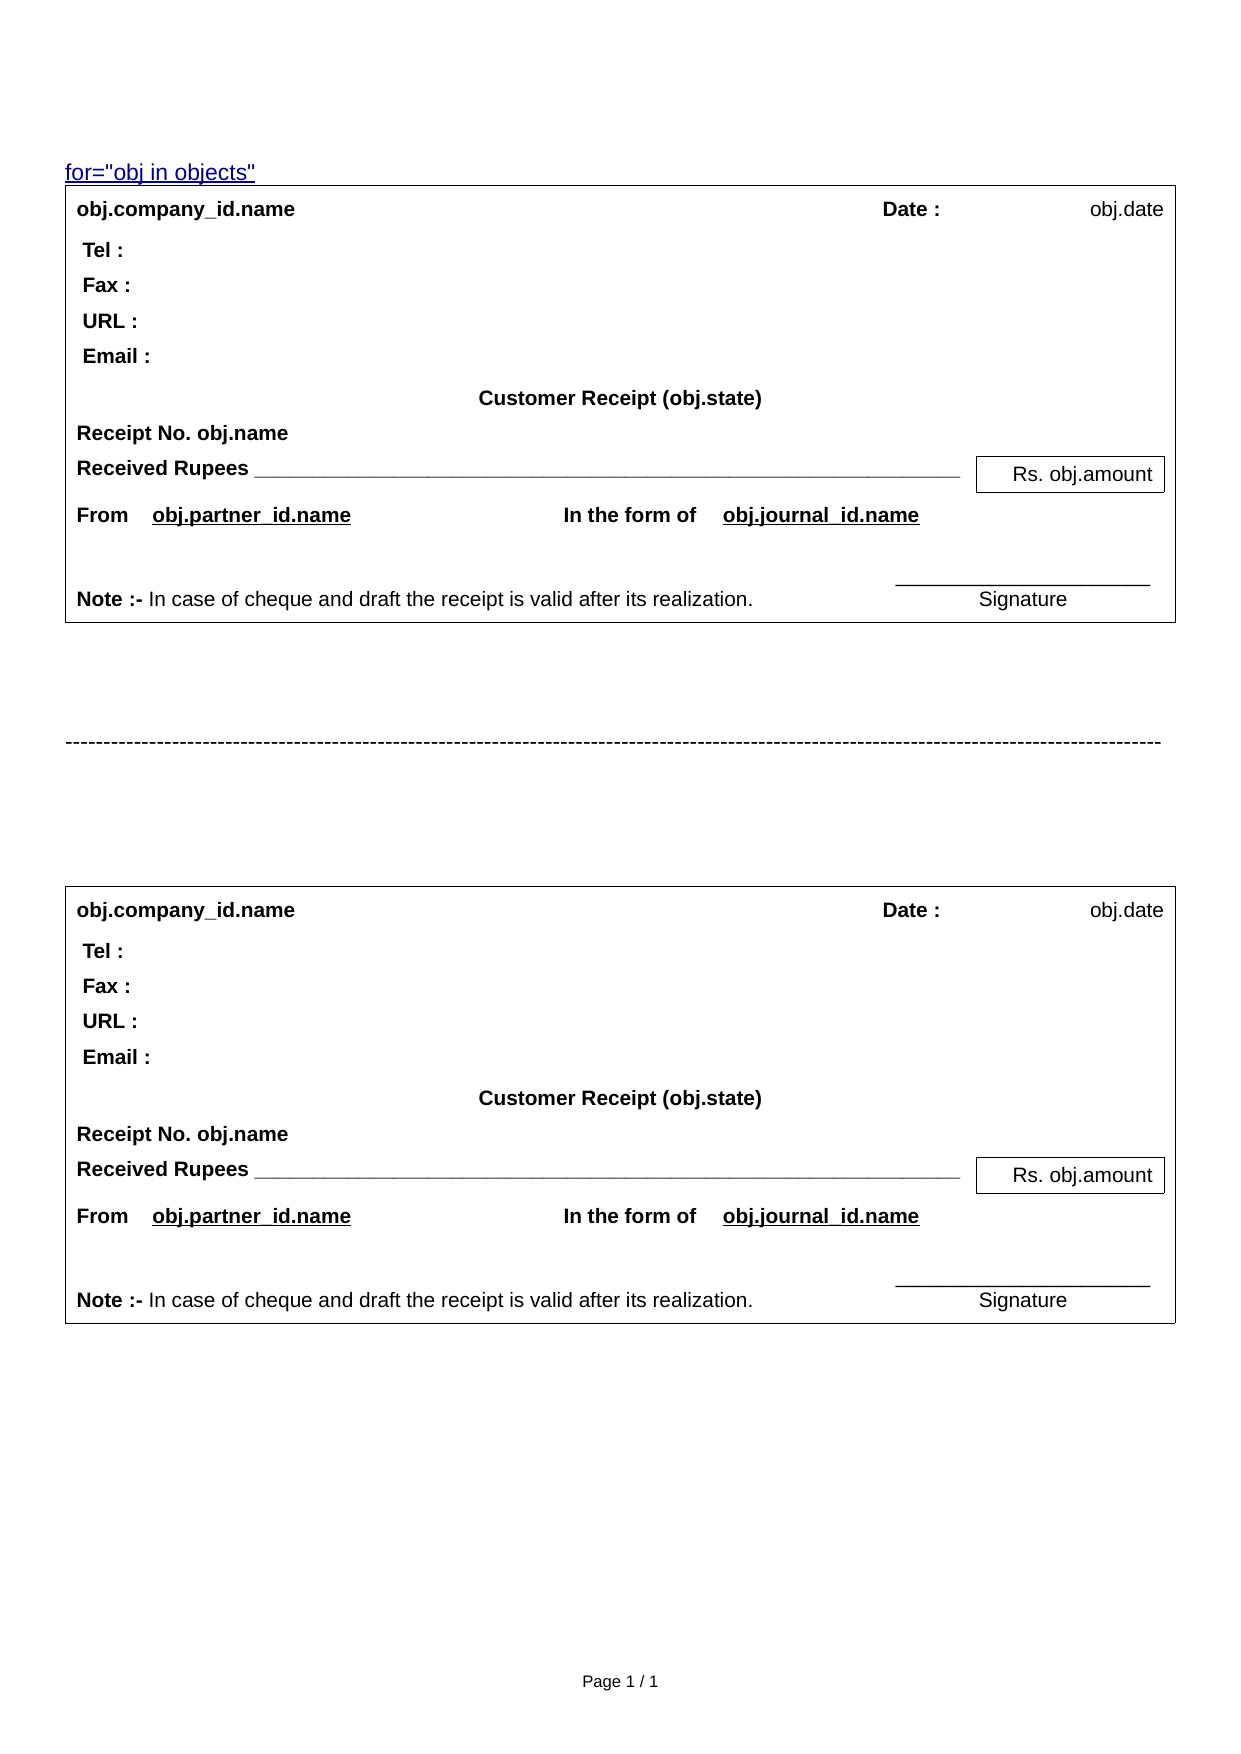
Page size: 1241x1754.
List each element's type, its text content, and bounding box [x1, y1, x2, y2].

table_cell [170, 968, 621, 1004]
table_cell URL : [76, 1004, 170, 1039]
table_cell Email : [76, 338, 170, 374]
table_cell In the form of [558, 1198, 717, 1234]
table_cell [71, 226, 877, 379]
table_cell [970, 1151, 1169, 1198]
table_cell obj.journal_id.name [717, 498, 1169, 533]
table_header Rs. obj.amount [977, 457, 1164, 492]
table_cell obj.journal_id.name [717, 1198, 1169, 1234]
table_cell URL : [76, 303, 170, 338]
table_header Rs. obj.amount [977, 1158, 1164, 1192]
table_cell Received Rupees _____________________________________________________________ [71, 1151, 970, 1198]
table_cell [877, 927, 970, 1080]
table_header Tel : [76, 933, 170, 968]
table_cell Customer Receipt (obj.state) [71, 1080, 1169, 1116]
table_cell ______________________ Signature [877, 533, 1169, 616]
table_header obj.date [970, 191, 1169, 226]
table_cell [170, 303, 621, 338]
table_header [66, 887, 1175, 1323]
table_header obj.company_id.name [71, 892, 877, 927]
table_cell In the form of [558, 498, 717, 533]
table_cell [71, 927, 877, 1080]
table_cell Receipt No. obj.name [71, 1116, 1169, 1151]
table_cell [170, 1039, 621, 1074]
table_cell [170, 268, 621, 303]
text ------------------------------------------------------------------------------------------------------------------------------------------------ [65, 728, 1175, 754]
table_cell Receipt No. obj.name [71, 415, 1169, 450]
table_cell Customer Receipt (obj.state) [71, 380, 1169, 415]
text for="obj in objects" [65, 159, 1175, 185]
table_header obj.date [970, 892, 1169, 927]
table_cell [970, 450, 1169, 498]
table_cell [170, 338, 621, 374]
table_cell [877, 226, 970, 379]
table_header [66, 186, 1175, 622]
table_cell From [71, 498, 146, 533]
table_cell Note :- In case of cheque and draft the receipt is valid after its realization. [71, 533, 877, 616]
table_cell Email : [76, 1039, 170, 1074]
table_header [170, 933, 621, 968]
table_header Tel : [76, 232, 170, 267]
table_cell obj.partner_id.name [146, 498, 557, 533]
table_cell Fax : [76, 968, 170, 1004]
table_cell From [71, 1198, 146, 1234]
table_header Date : [877, 191, 970, 226]
table_cell [970, 226, 1169, 379]
table_header [170, 232, 621, 267]
table_cell Received Rupees _____________________________________________________________ [71, 450, 970, 498]
table_header obj.company_id.name [71, 191, 877, 226]
table_cell [170, 1004, 621, 1039]
table_header Date : [877, 892, 970, 927]
table_cell obj.partner_id.name [146, 1198, 557, 1234]
table_cell ______________________ Signature [877, 1234, 1169, 1317]
table_cell [970, 927, 1169, 1080]
table_cell Fax : [76, 268, 170, 303]
table_cell Note :- In case of cheque and draft the receipt is valid after its realization. [71, 1234, 877, 1317]
